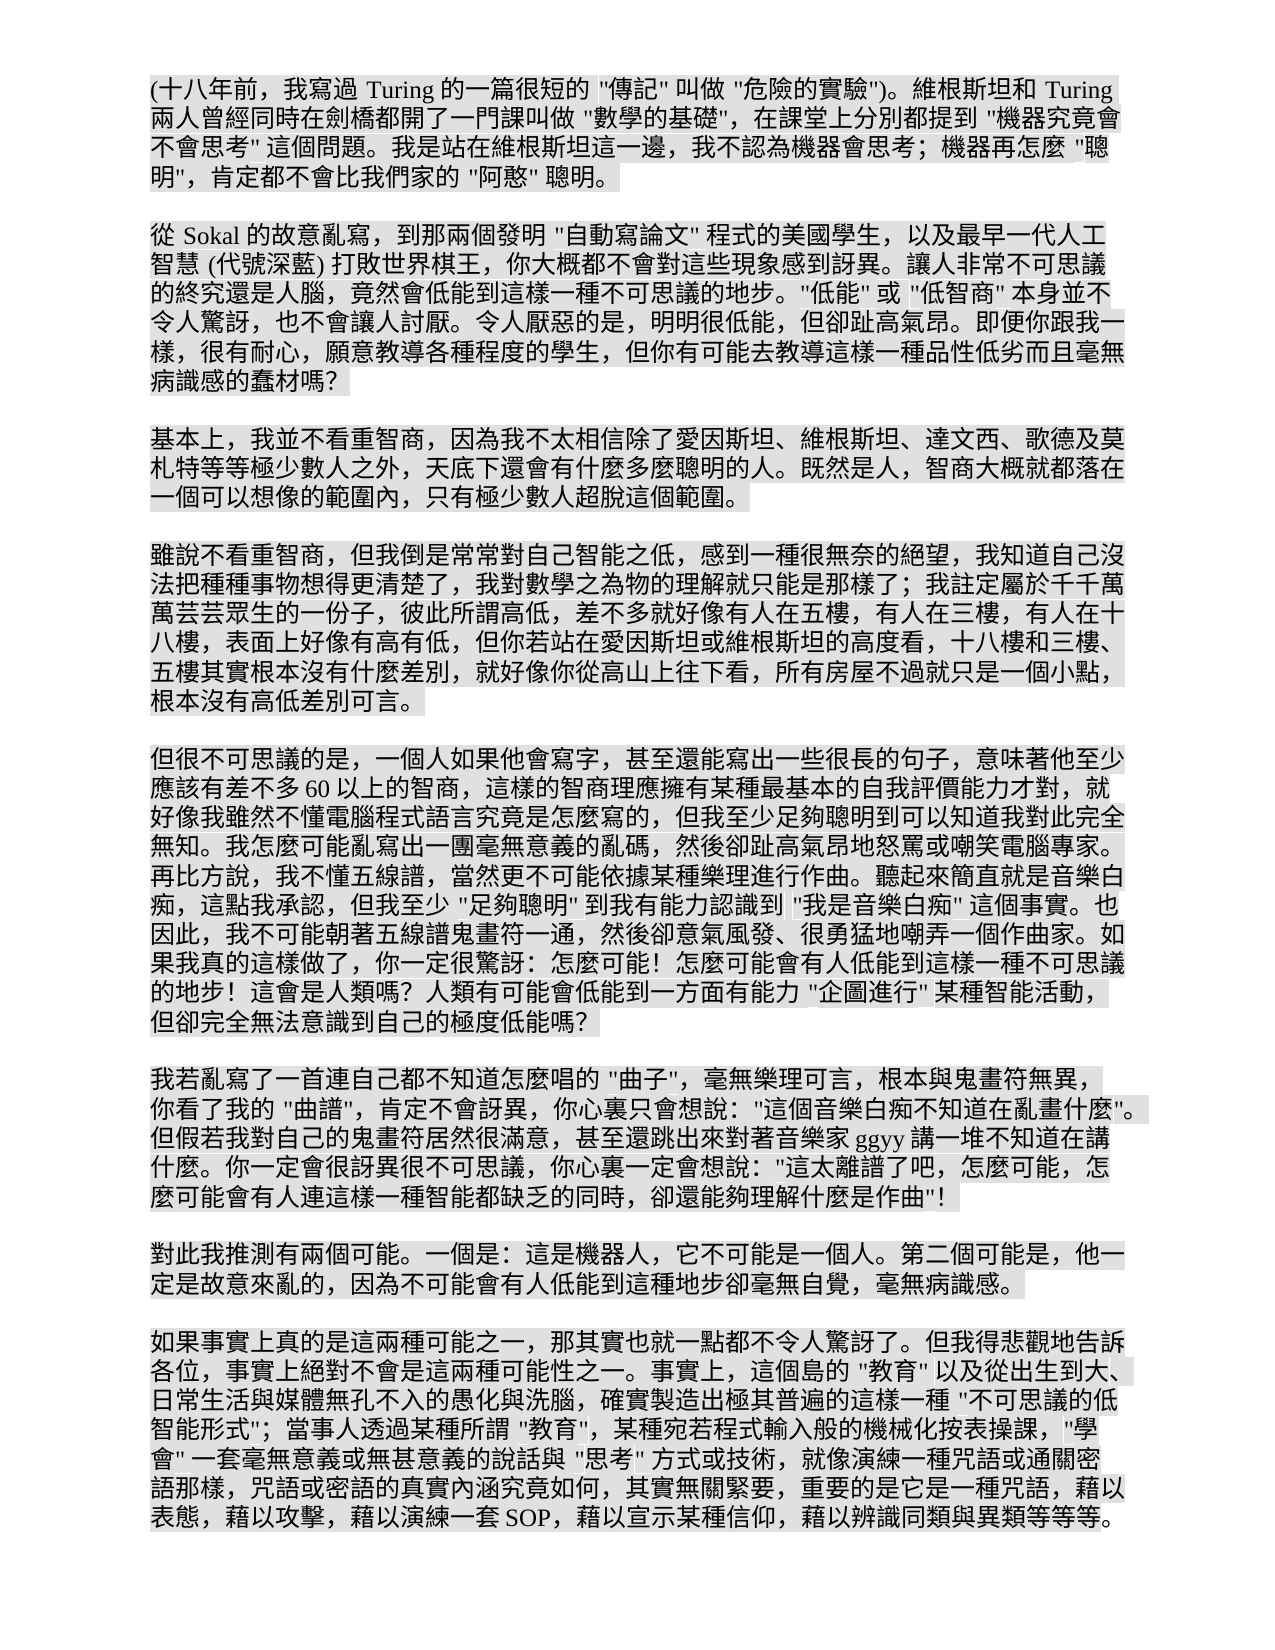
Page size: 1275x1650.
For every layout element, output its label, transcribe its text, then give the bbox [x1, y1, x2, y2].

text 我留下這位不知道是男是女是歐巴桑還是小朋友、總之不可考但卻自稱 "陳思豪" 的留言，當做一種標本。標本些什麼呢？標本一種不可思議的低能；說來也算是給有關 "人類" (？)的生物人類學留下一種不可思議的記載，給千百年後的考古人類學家一種線索；後人也許會發出驚嘆："喔，原來人類曾經有過這樣一種不可思議的低智能形式！" 這類表面上好像很勇猛的網路生物，我估計是絕對不可考的，你很難知道這類生物的真實身份。他們雖然智商低得嚇人，但在保護自己的種種陰暗作為上卻異常高智能地謹慎。可是，當你不知道其真實身份時，你其實也很難理解這樣一種不可思議的低智能形式究竟是怎麼一回事。 "怎麼可能！怎麼可能會有人低智商到這種程度！！" 在台灣，我經常有這樣一種很深很深很深的納悶與驚訝。 更不可思議的是，這樣一種不可思議的低智能形式在這島上竟如此普遍，普遍到幾乎可以說觸目皆是，非常不可思議。為什麼人家洋人或大陸同胞也一樣念書一樣受教育，台灣人卻能 "教育" 成這副德性。 任何一個哲學家當然都不會討厭思索。但思索就跟藝術創作一樣，很難憑空而來，即便再怎麼幼稚或低能可笑可悲的人事物，都有可能成為一種美好創作或深刻思維的來源；基本上我相信，思索與議論或多或少有助於思想或靈感的深化或產生。 話雖如此，但我發現，還是有例外，還是有些低智能的口水其實是毫無一絲益處的。當一種低智能形式發展到一種極端不可思議的地步時，你大概也只能驚呼：怎麼可能！怎麼可能會有人有這樣一種難以理解的低智能！ 相對地，我也常覺得，國外或對岸的一些老師們真的是幸福人兒，因為他們的周圍有許多足以和他們從事深刻議論的學生或同事。但在台灣呢，當然應該還是有啦，只是鳳毛麟角，取而代之的是非常普遍的這樣一種不可思議的低智能形式。當然，他們同樣還是可以發展出各種專業，畢竟一切專業其實某種意義上只是一種技術，有著一套足以依循並能充份學習的SOP。但你依舊還是很難想像，怎麼會有人智能低到這麼不可思議的地步：這些人，居然曾經接受過 "教育"！！！真的很難想像，究竟是什麼 "教育" 能夠把一整個島上的人普遍搞成這副德性。每當我對此感到極度不可思議時，腦海裏經常就會浮現伍迪艾倫的 "Annie Hall" 的其中一幕。請看底下網址的 4分18 秒到 4 分 35 秒。 http://goo.gl/LyKFRK 我的感覺差不多就是那樣 (請見4分34秒處)，真是很不可思議，真的很想去撞牆，怎麼會有人笨到如此讓人不可置信的地步。許多時候，我總是忍不住就會望著一些 (往往意氣風發、很喜歡 "論述") 的人們的腦袋，我常納悶，他們的腦殼裏面是否真的有個腦子，或者會不會其實只是機器人？也因此，"它" 們其實根本不知道自己在說什麼，但 "它" 的某種 "論述程式" 卻讓 "它" 有能力拼湊出一些乍看艱難但其實毫無意義的句子。 1997到1998年，也就是我剛到英國擔任訪問學者的第一年，寫了很多有關 Alan Sokal 的文章，還特地從劍橋跑到倫敦聽他和 Bruno Latour 的辯論。那件事很複雜，恐怕得出版一本書才講得清楚。簡單說： Sokal是個物理學與數學教授，他受不了一些所謂 "文化研究" 學者的胡說八道，於是就故意模仿他們的議論方式，東拼西湊故意亂寫一通，寫了一篇叫做什麼 "跨越界限：量子力學的轉換性詮釋" 的 "論文"，就跟很多台灣學者一樣，套用一大堆很炫但卻十足空洞的學術專有名詞，論述一番，相當搞笑，全然是無厘頭。不可思議的是，這篇表面上有模有樣其實是故意亂寫一通的 "論文"，竟然被杜克大學的一本文化研究期刊叫 "Social Text" 所錄取刊登。刊登之後，Sokal公開此事真相，旋即引起軒然大波，該學術期刊灰頭土臉，引來 "偽學術" 的爭議。 我並沒有單純站在哪一方。一開始當然是大快人心，但是，當我聽完 Sokal 和 Latour 的辯論後，我其實是覺得Sokal的腦筋似乎比較 "簡單"，或者說有點太科學了，科學到讓他似乎沒法理解某種思想形式的重要知識論價值與思想價值。 後來，我還聽說有兩個美國學生，研發出一套幫你自動寫論文的程式，你只要輸入指令，輸入一些關鍵字，這套軟體就能從龐大的資料庫中，創造出各種漂亮的學術語句或量化分析，幫你創造出一篇篇乍看有模有樣的 "論文"。至於這些由機器人寫的論文有沒有獲得採用我忘了。我只是藉這兩個例子想給我所謂的 "不可思議的低智能形式" 找到一種可供類比與想像的可能性。你看，前者 Sokal 故意寫出一種很低能的文章，正常人看了理應嚇一跳，天啊，怎麼可能會有人這麼蠢，怎麼可能會有人寫出這麼恐怖低能的文字。可當你知道作者根本就是故意亂寫的時，你的訝異就不見了，因為你知道這原來是故意來亂的。 另外一種可能性就是電腦的 "自動寫論文程式" 所產生的 "作品"，你看了也是嚇一跳，天啊，怎麼可能！怎麼可能會有人笨到這種地步，竟然寫出這種語無倫次的論文！後來發現，原來是電腦寫的，於是你的訝異也就不見了，畢竟電腦只是依據程式指令從龐大資料庫中亂寫一通，"它" 自己根本不知道自己在寫什麼，畢竟它是電腦，電腦再怎麼聰明都沒法自我評價，它沒法跳到 "我" 的 "外面" 來看自己，"它" 甚至沒有 "我" (self) 可言。 最近不是一直在報導電腦打敗世界棋王的新聞嗎？據說棋王已經連三敗。站在電腦這一邊的人很興奮，說什麼電腦勝過人腦。這其實就好像我雖然是心算高手，我小時候在兩分鐘內可以心算十道由十個四位數字相加的題目，而且保證可以拿滿分；但我心算再怎麼快，恐怕都還是快不過你手上的電子計算機，但這並不意味著我的大腦輸給了計算機。當然，這樣一種有關人工智慧的反駁並沒有多大的意義。 我念碩士那一年，依學校規定，自選題目寫了三篇文章。我發現，我這一生的所謂 "思想"，基本上恐怕都不會超越那三篇論文所要回答的題目，其中之一就是有關人工智慧，也就是所謂Philosophy of Artificial Intelligence。 二十年前，電腦其實就已經打敗棋王，但這意味著電腦會思考嗎？我那文章所要談的就是這樣一個題目。最早提出這個題目的有兩個人，一個是維根斯坦，一個就是 Alan Turing (十八年前，我寫過 Turing 的一篇很短的 "傳記" 叫做 "危險的實驗")。維根斯坦和 Turing 兩人曾經同時在劍橋都開了一門課叫做 "數學的基礎"，在課堂上分別都提到 "機器究竟會不會思考" 這個問題。我是站在維根斯坦這一邊，我不認為機器會思考；機器再怎麼 "聰明"，肯定都不會比我們家的 "阿憨" 聰明。 從 Sokal 的故意亂寫，到那兩個發明 "自動寫論文" 程式的美國學生，以及最早一代人工智慧 (代號深藍) 打敗世界棋王，你大概都不會對這些現象感到訝異。讓人非常不可思議的終究還是人腦，竟然會低能到這樣一種不可思議的地步。"低能" 或 "低智商" 本身並不令人驚訝，也不會讓人討厭。令人厭惡的是，明明很低能，但卻趾高氣昂。即便你跟我一樣，很有耐心，願意教導各種程度的學生，但你有可能去教導這樣一種品性低劣而且毫無病識感的蠢材嗎？ 基本上，我並不看重智商，因為我不太相信除了愛因斯坦、維根斯坦、達文西、歌德及莫札特等等極少數人之外，天底下還會有什麼多麼聰明的人。既然是人，智商大概就都落在一個可以想像的範圍內，只有極少數人超脫這個範圍。 雖說不看重智商，但我倒是常常對自己智能之低，感到一種很無奈的絕望，我知道自己沒法把種種事物想得更清楚了，我對數學之為物的理解就只能是那樣了；我註定屬於千千萬萬芸芸眾生的一份子，彼此所謂高低，差不多就好像有人在五樓，有人在三樓，有人在十八樓，表面上好像有高有低，但你若站在愛因斯坦或維根斯坦的高度看，十八樓和三樓、五樓其實根本沒有什麼差別，就好像你從高山上往下看，所有房屋不過就只是一個小點，根本沒有高低差別可言。 但很不可思議的是，一個人如果他會寫字，甚至還能寫出一些很長的句子，意味著他至少應該有差不多60以上的智商，這樣的智商理應擁有某種最基本的自我評價能力才對，就好像我雖然不懂電腦程式語言究竟是怎麼寫的，但我至少足夠聰明到可以知道我對此完全無知。我怎麼可能亂寫出一團毫無意義的亂碼，然後卻趾高氣昂地怒罵或嘲笑電腦專家。再比方說，我不懂五線譜，當然更不可能依據某種樂理進行作曲。聽起來簡直就是音樂白痴，這點我承認，但我至少 "足夠聰明" 到我有能力認識到 "我是音樂白痴" 這個事實。也因此，我不可能朝著五線譜鬼畫符一通，然後卻意氣風發、很勇猛地嘲弄一個作曲家。如果我真的這樣做了，你一定很驚訝：怎麼可能！怎麼可能會有人低能到這樣一種不可思議的地步！這會是人類嗎？人類有可能會低能到一方面有能力 "企圖進行" 某種智能活動，但卻完全無法意識到自己的極度低能嗎？ 我若亂寫了一首連自己都不知道怎麼唱的 "曲子"，毫無樂理可言，根本與鬼畫符無異，你看了我的 "曲譜"，肯定不會訝異，你心裏只會想說："這個音樂白痴不知道在亂畫什麼"。但假若我對自己的鬼畫符居然很滿意，甚至還跳出來對著音樂家ggyy講一堆不知道在講什麼。你一定會很訝異很不可思議，你心裏一定會想說："這太離譜了吧，怎麼可能，怎麼可能會有人連這樣一種智能都缺乏的同時，卻還能夠理解什麼是作曲"！ 對此我推測有兩個可能。一個是：這是機器人，它不可能是一個人。第二個可能是，他一定是故意來亂的，因為不可能會有人低能到這種地步卻毫無自覺，毫無病識感。 如果事實上真的是這兩種可能之一，那其實也就一點都不令人驚訝了。但我得悲觀地告訴各位，事實上絕對不會是這兩種可能性之一。事實上，這個島的 "教育" 以及從出生到大、日常生活與媒體無孔不入的愚化與洗腦，確實製造出極其普遍的這樣一種 "不可思議的低智能形式"；當事人透過某種所謂 "教育"，某種宛若程式輸入般的機械化按表操課，"學會" 一套毫無意義或無甚意義的說話與 "思考" 方式或技術，就像演練一種咒語或通關密語那樣，咒語或密語的真實內涵究竟如何，其實無關緊要，重要的是它是一種咒語，藉以表態，藉以攻擊，藉以演練一套SOP，藉以宣示某種信仰，藉以辨識同類與異類等等等。 再寫下去會沒完沒了，對此不妨參考我那篇弄了一堆注釋、貼不出來的文章，登在一本跟阿扁有關的書籍裏頭，書名我忘了。我那文章標題叫做 "政治做為一種語言遊戲：一個非心靈式的理解"。 聽說有些人工智慧專家信心十足地說，以後機器人不但可以取代許多行業的工作人員，甚至連男女朋友和老公老婆統統都可以取代。而且，不只是充氣娃娃那般下流喔；新一代機器人可是有能力和你談情說愛的，而且非常體貼，非常溫柔。對此我是根本不相信啦。為什麼呢？因為你可以製造成精巧的機器手臂，你可以製造出精密迅速的機器大腦運算，但你難道可以製造出一種看不見也摸不著的機器心靈或機器靈魂？ 心靈很重要，因為它意味著一種深刻的理性與感性。在這個基礎上，一切文明方才取得它之所以有可能存在的可能性。我常懷念異國它鄉的往日時光，不光是因為外在美景與舒適環境，不光是因為種種良善的制度與發展，許多時候其實就只是因為一個字，而這是機器所沒有的：Mind。或者你要把它寫成Brain 或寫成Soul也可以，其實都是同義詞。我總以為，生命得在這樣一個東西上，才能愉悅地存活。我們終究不是機器人。 陳真 p.s.: 我怕萬一誤會人家，所以根據這位陳思豪所留下的email去查，確有此人，真不好意思，我原以為又是匿名。陳思豪是台北古亭長老教會的牧師。在此做個說明。 ==================== 陳思豪 2016.03.12 想問問陳真，你又是怎麼去確定這些暴民都是綠油油？ 而， 所以，「發自內心的譴責」、「心裡面不太高興」 和「法律的事得交由法律」有衝突是嗎？ 今天，台灣綠油油的暴民仲裁或制裁，讓黃安不得就醫了嗎？ 今天，黃安就醫，台灣綠油油的暴民不可以表達情緒嗎？ 今天，你陳真寫這文撻伐台灣綠油油的暴民，比較文明嗎？ 想問， 論理有是非對錯； 但感覺有是非對錯嗎？ 陳真，你把感覺當作論理來罵，這樣對嗎？ 在這個它媽卑劣可恥的社會裏，有你這種它媽卑劣可恥的論述 把法律、權利和感覺、情緒混為一談，也真它媽卑劣可恥的悲哀。 還有，請問你是怎麼確定這些對黃安不滿的暴民，都是綠油油？ 更好笑的是台灣極右封閉的社會，也是因為綠油油？ 請問，實在是荒唐透了頂。現在都已經是21世紀了，你以為的 對黃安動怒、動情緒，就是宛如中古世紀的思想審判及文革式的 暴民制裁..........？而這極右封閉社會，究竟犯了哪一條法律？ [150, 75, 1125, 1561]
